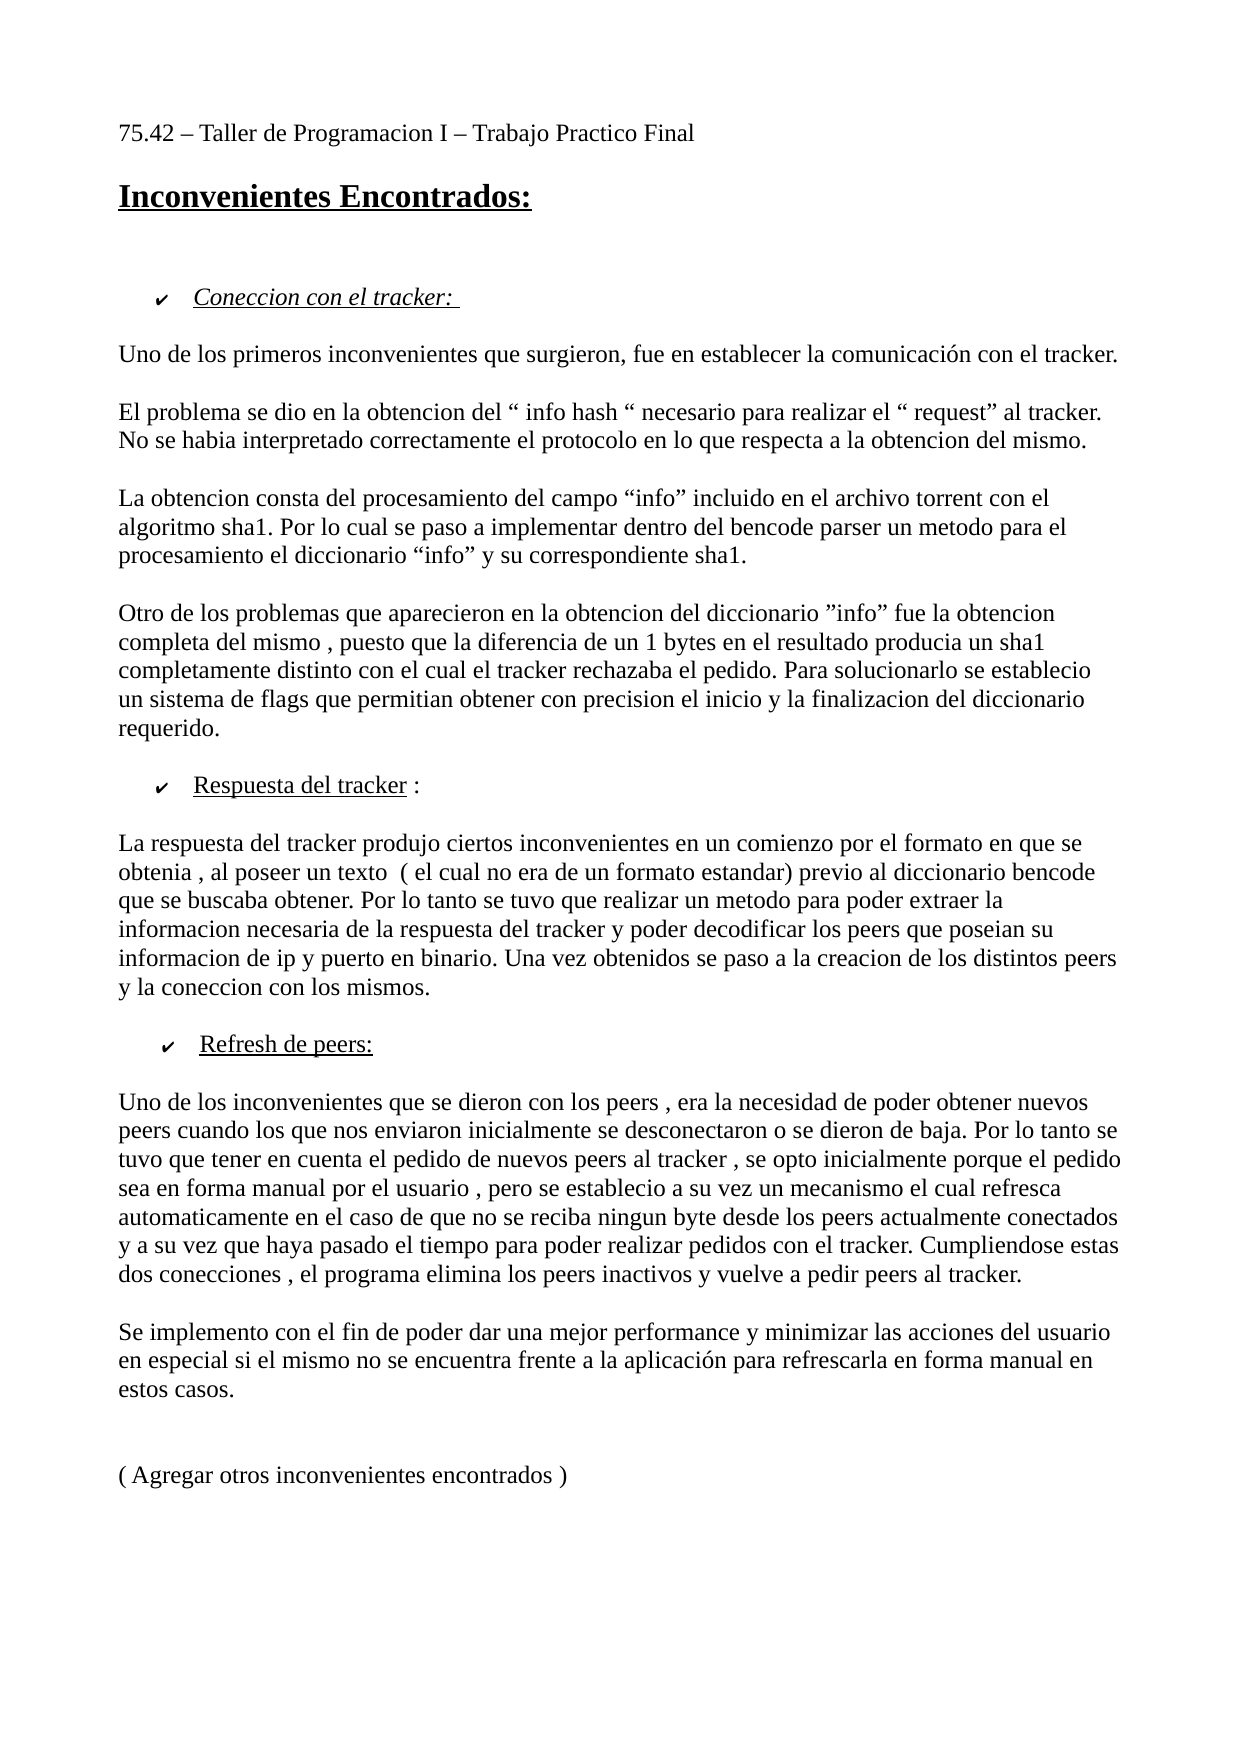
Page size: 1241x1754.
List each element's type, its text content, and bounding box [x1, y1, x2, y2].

list Coneccion con el tracker: [156, 282, 1122, 311]
text Uno de los inconvenientes que se dieron con los peers , era la necesidad de poder obtener nuevos peers cuando los que nos enviaron inicialmente se desconectaron o se dieron de baja. Por lo tanto se tuvo que tener en cuenta el pedido de nuevos peers al tracker , se opto inicialmente porque el pedido sea en forma manual por el usuario , pero se establecio a su vez un mecanismo el cual refresca automaticamente en el caso de que no se reciba ningun byte desde los peers actualmente conectados y a su vez que haya pasado el tiempo para poder realizar pedidos con el tracker. Cumpliendose estas dos conecciones , el programa elimina los peers inactivos y vuelve a pedir peers al tracker. [118, 1087, 1122, 1288]
text ( Agregar otros inconvenientes encontrados ) [118, 1461, 1122, 1489]
text Se implemento con el fin de poder dar una mejor performance y minimizar las acciones del usuario en especial si el mismo no se encuentra frente a la aplicación para refrescarla en forma manual en estos casos. [118, 1317, 1122, 1403]
list Refresh de peers: [162, 1029, 1122, 1058]
text Inconvenientes Encontrados: [118, 176, 1122, 215]
text Uno de los primeros inconvenientes que surgieron, fue en establecer la comunicación con el tracker. [118, 339, 1122, 368]
text La obtencion consta del procesamiento del campo “info” incluido en el archivo torrent con el algoritmo sha1. Por lo cual se paso a implementar dentro del bencode parser un metodo para el procesamiento el diccionario “info” y su correspondiente sha1. [118, 483, 1122, 569]
list Respuesta del tracker : [156, 771, 1122, 799]
text El problema se dio en la obtencion del “ info hash “ necesario para realizar el “ request” al tracker. No se habia interpretado correctamente el protocolo en lo que respecta a la obtencion del mismo. [118, 397, 1122, 454]
text Otro de los problemas que aparecieron en la obtencion del diccionario ”info” fue la obtencion completa del mismo , puesto que la diferencia de un 1 bytes en el resultado producia un sha1 completamente distinto con el cual el tracker rechazaba el pedido. Para solucionarlo se establecio un sistema de flags que permitian obtener con precision el inicio y la finalizacion del diccionario requerido. [118, 598, 1122, 742]
text La respuesta del tracker produjo ciertos inconvenientes en un comienzo por el formato en que se obtenia , al poseer un texto ( el cual no era de un formato estandar) previo al diccionario bencode que se buscaba obtener. Por lo tanto se tuvo que realizar un metodo para poder extraer la informacion necesaria de la respuesta del tracker y poder decodificar los peers que poseian su informacion de ip y puerto en binario. Una vez obtenidos se paso a la creacion de los distintos peers y la coneccion con los mismos. [118, 828, 1122, 1001]
